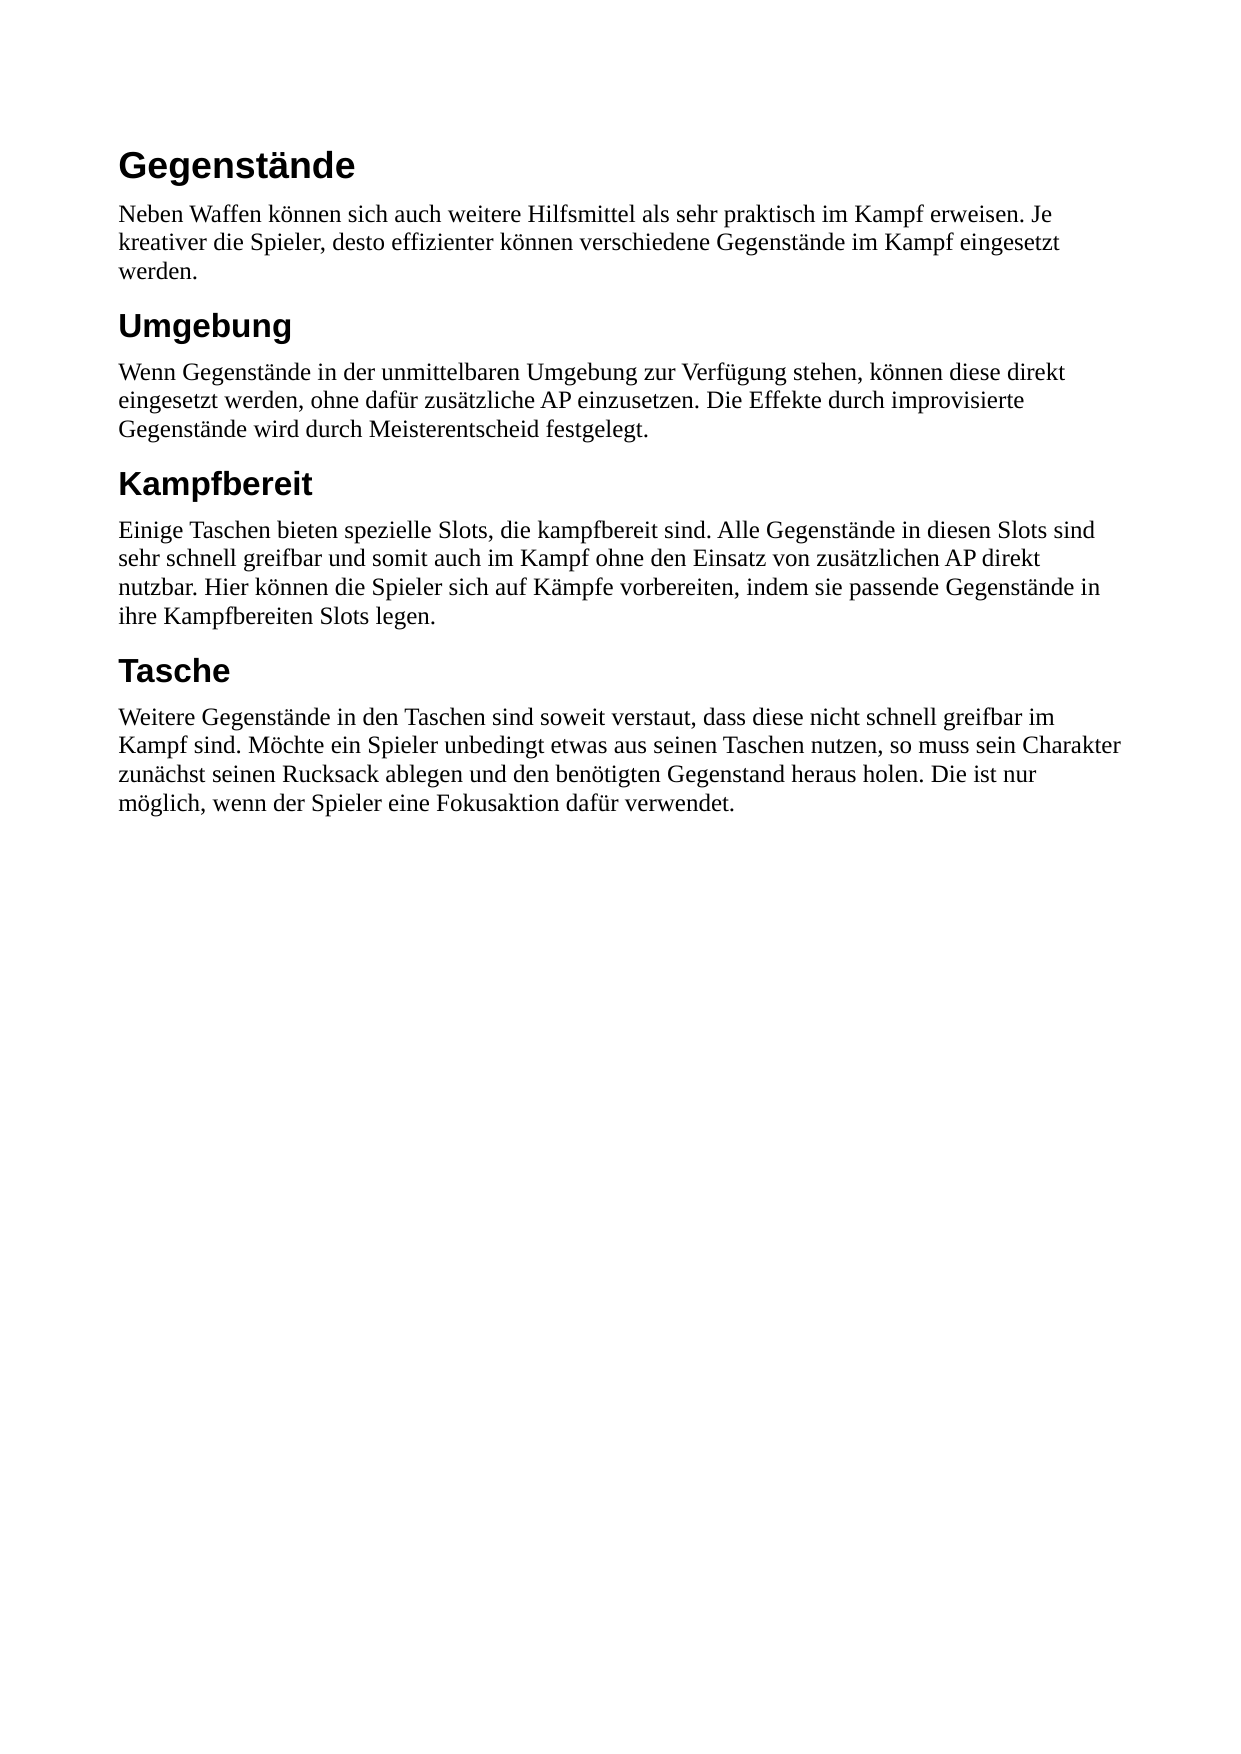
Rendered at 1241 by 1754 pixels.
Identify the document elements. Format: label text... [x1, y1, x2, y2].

text Weitere Gegenstände in den Taschen sind soweit verstaut, dass diese nicht schnell greifbar im Kampf sind. Möchte ein Spieler unbedingt etwas aus seinen Taschen nutzen, so muss sein Charakter zunächst seinen Rucksack ablegen und den benötigten Gegenstand heraus holen. Die ist nur möglich, wenn der Spieler eine Fokusaktion dafür verwendet. [118, 702, 1122, 817]
subtitle Umgebung [118, 306, 1122, 344]
text Wenn Gegenstände in der unmittelbaren Umgebung zur Verfügung stehen, können diese direkt eingesetzt werden, ohne dafür zusätzliche AP einzusetzen. Die Effekte durch improvisierte Gegenstände wird durch Meisterentscheid festgelegt. [118, 357, 1122, 443]
subtitle Tasche [118, 651, 1122, 689]
text Neben Waffen können sich auch weitere Hilfsmittel als sehr praktisch im Kampf erweisen. Je kreativer die Spieler, desto effizienter können verschiedene Gegenstände im Kampf eingesetzt werden. [118, 199, 1122, 285]
text Einige Taschen bieten spezielle Slots, die kampfbereit sind. Alle Gegenstände in diesen Slots sind sehr schnell greifbar und somit auch im Kampf ohne den Einsatz von zusätzlichen AP direkt nutzbar. Hier können die Spieler sich auf Kämpfe vorbereiten, indem sie passende Gegenstände in ihre Kampfbereiten Slots legen. [118, 515, 1122, 630]
subtitle Kampfbereit [118, 464, 1122, 502]
subtitle Gegenstände [118, 143, 1122, 186]
